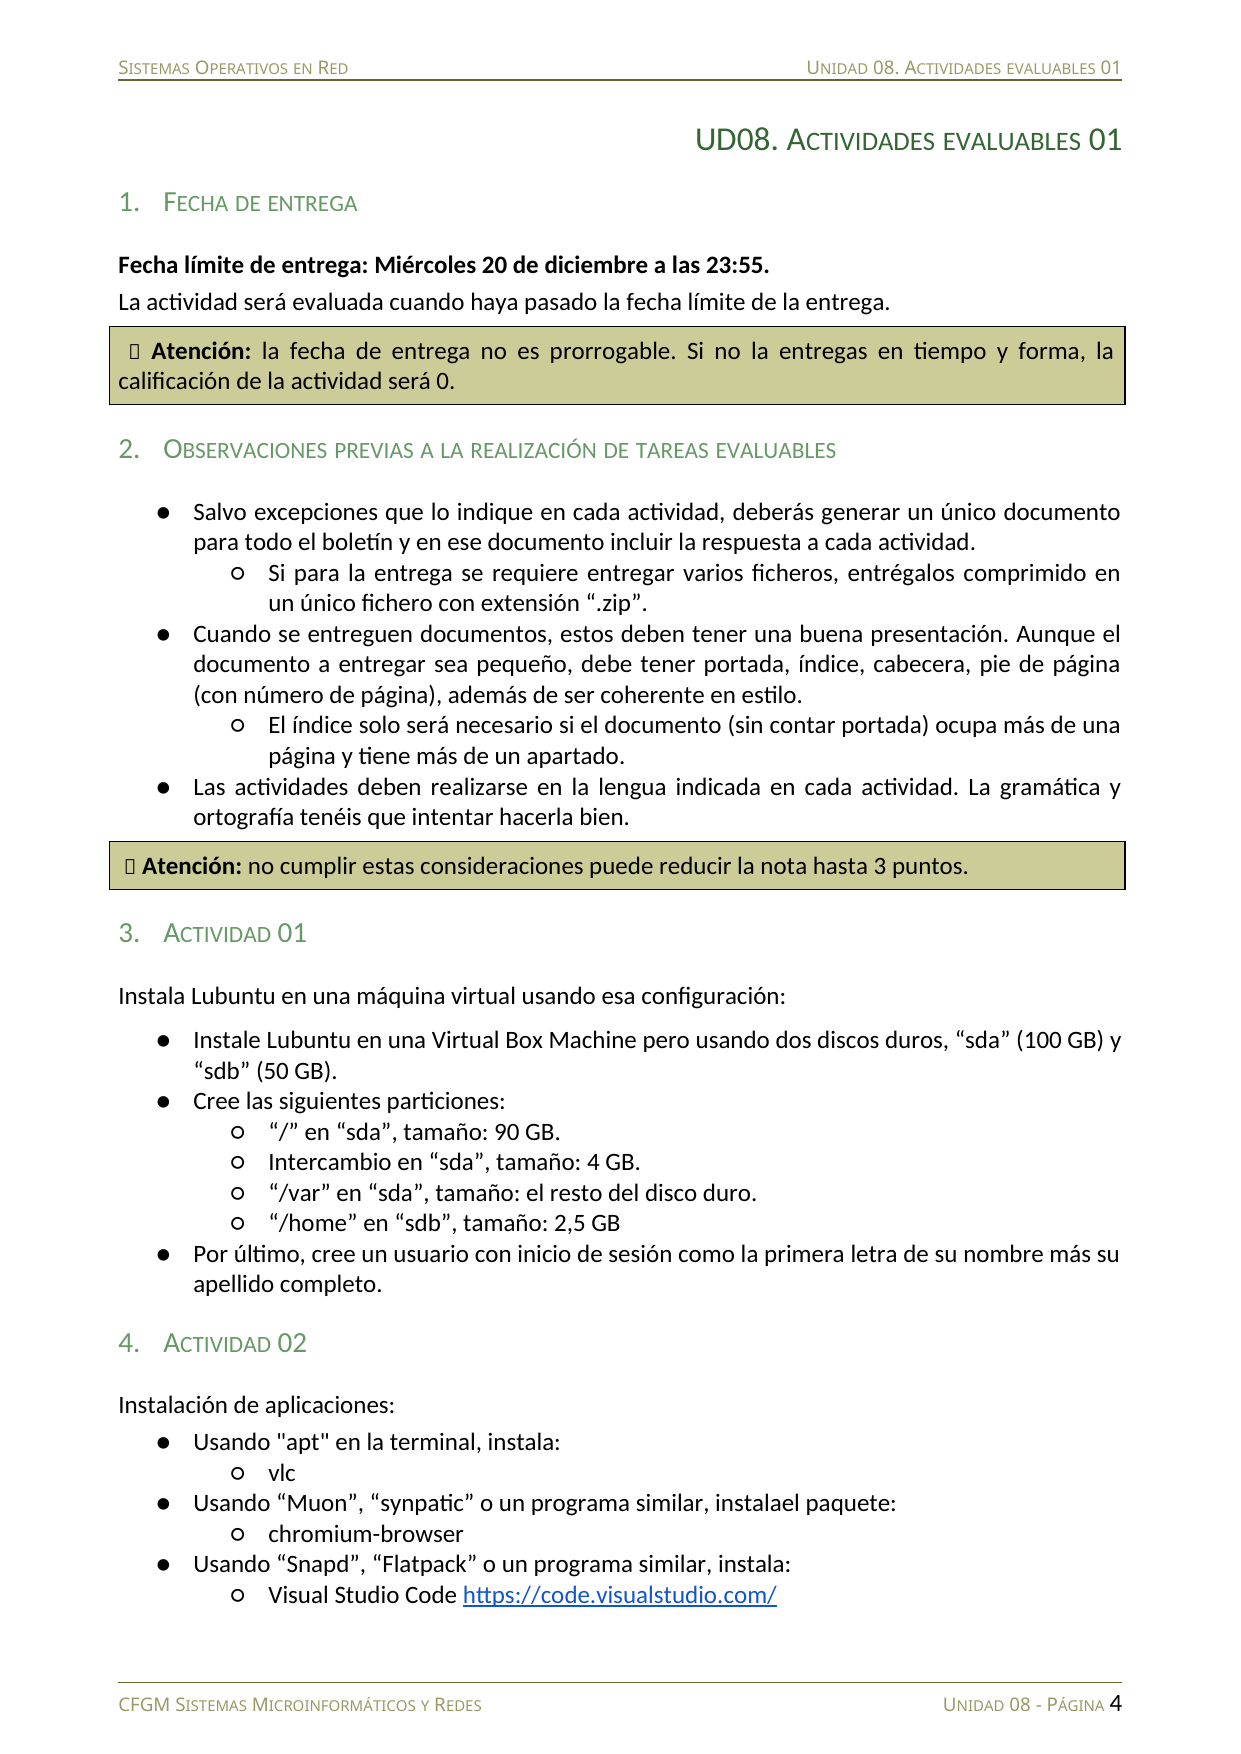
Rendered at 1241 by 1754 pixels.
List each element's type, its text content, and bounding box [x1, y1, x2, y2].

list Visual Studio Code https://code.visualstudio.com/ [231, 1579, 1122, 1610]
list chromium-browser [231, 1518, 1122, 1549]
list “/var” en “sda”, tamaño: el resto del disco duro. [231, 1177, 1122, 1207]
list Usando "apt" en la terminal, instala: [156, 1427, 1122, 1457]
list Si para la entrega se requiere entregar varios ficheros, entrégalos comprimido en un único fichero con extensión “.zip”. [231, 557, 1122, 618]
list Salvo excepciones que lo indique en cada actividad, deberás generar un único documento para todo el boletín y en ese documento incluir la respuesta a cada actividad. [156, 496, 1122, 557]
list Usando “Snapd”, “Flatpack” o un programa similar, instala: [156, 1549, 1122, 1579]
subtitle Actividad 01 [118, 914, 1122, 950]
list Cuando se entreguen documentos, estos deben tener una buena presentación. Aunque el documento a entregar sea pequeño, debe tener portada, índice, cabecera, pie de página (con número de página), además de ser coherente en estilo. [156, 618, 1122, 709]
text Instalación de aplicaciones: [118, 1389, 1122, 1420]
list Intercambio en “sda”, tamaño: 4 GB. [231, 1146, 1122, 1177]
text ❕ Atención: no cumplir estas consideraciones puede reducir la nota hasta 3 puntos. [110, 842, 1124, 889]
list vlc [231, 1457, 1122, 1488]
subtitle Fecha de entrega [118, 183, 1122, 219]
list Instale Lubuntu en una Virtual Box Machine pero usando dos discos duros, “sda” (100 GB) y “sdb” (50 GB). [156, 1024, 1122, 1085]
list El índice solo será necesario si el documento (sin contar portada) ocupa más de una página y tiene más de un apartado. [231, 709, 1122, 771]
list Cree las siguientes particiones: [156, 1085, 1122, 1116]
text Fecha límite de entrega: Miércoles 20 de diciembre a las 23:55. [118, 249, 1122, 280]
list “/home” en “sdb”, tamaño: 2,5 GB [231, 1207, 1122, 1238]
list Por último, cree un usuario con inicio de sesión como la primera letra de su nombre más su apellido completo. [156, 1238, 1122, 1299]
text ❕ Atención: la fecha de entrega no es prorrogable. Si no la entregas en tiempo y forma, la calificación de la actividad será 0. [110, 327, 1124, 404]
subtitle Observaciones previas a la realización de tareas evaluables [118, 430, 1122, 466]
list “/” en “sda”, tamaño: 90 GB. [231, 1116, 1122, 1146]
text Instala Lubuntu en una máquina virtual usando esa configuración: [118, 980, 1122, 1011]
subtitle Actividad 02 [118, 1324, 1122, 1359]
list Las actividades deben realizarse en la lengua indicada en cada actividad. La gramática y ortografía tenéis que intentar hacerla bien. [156, 771, 1122, 832]
text UD08. Actividades evaluables 01 [118, 118, 1122, 159]
text La actividad será evaluada cuando haya pasado la fecha límite de la entrega. [118, 286, 1122, 317]
list Usando “Muon”, “synpatic” o un programa similar, instalael paquete: [156, 1488, 1122, 1518]
